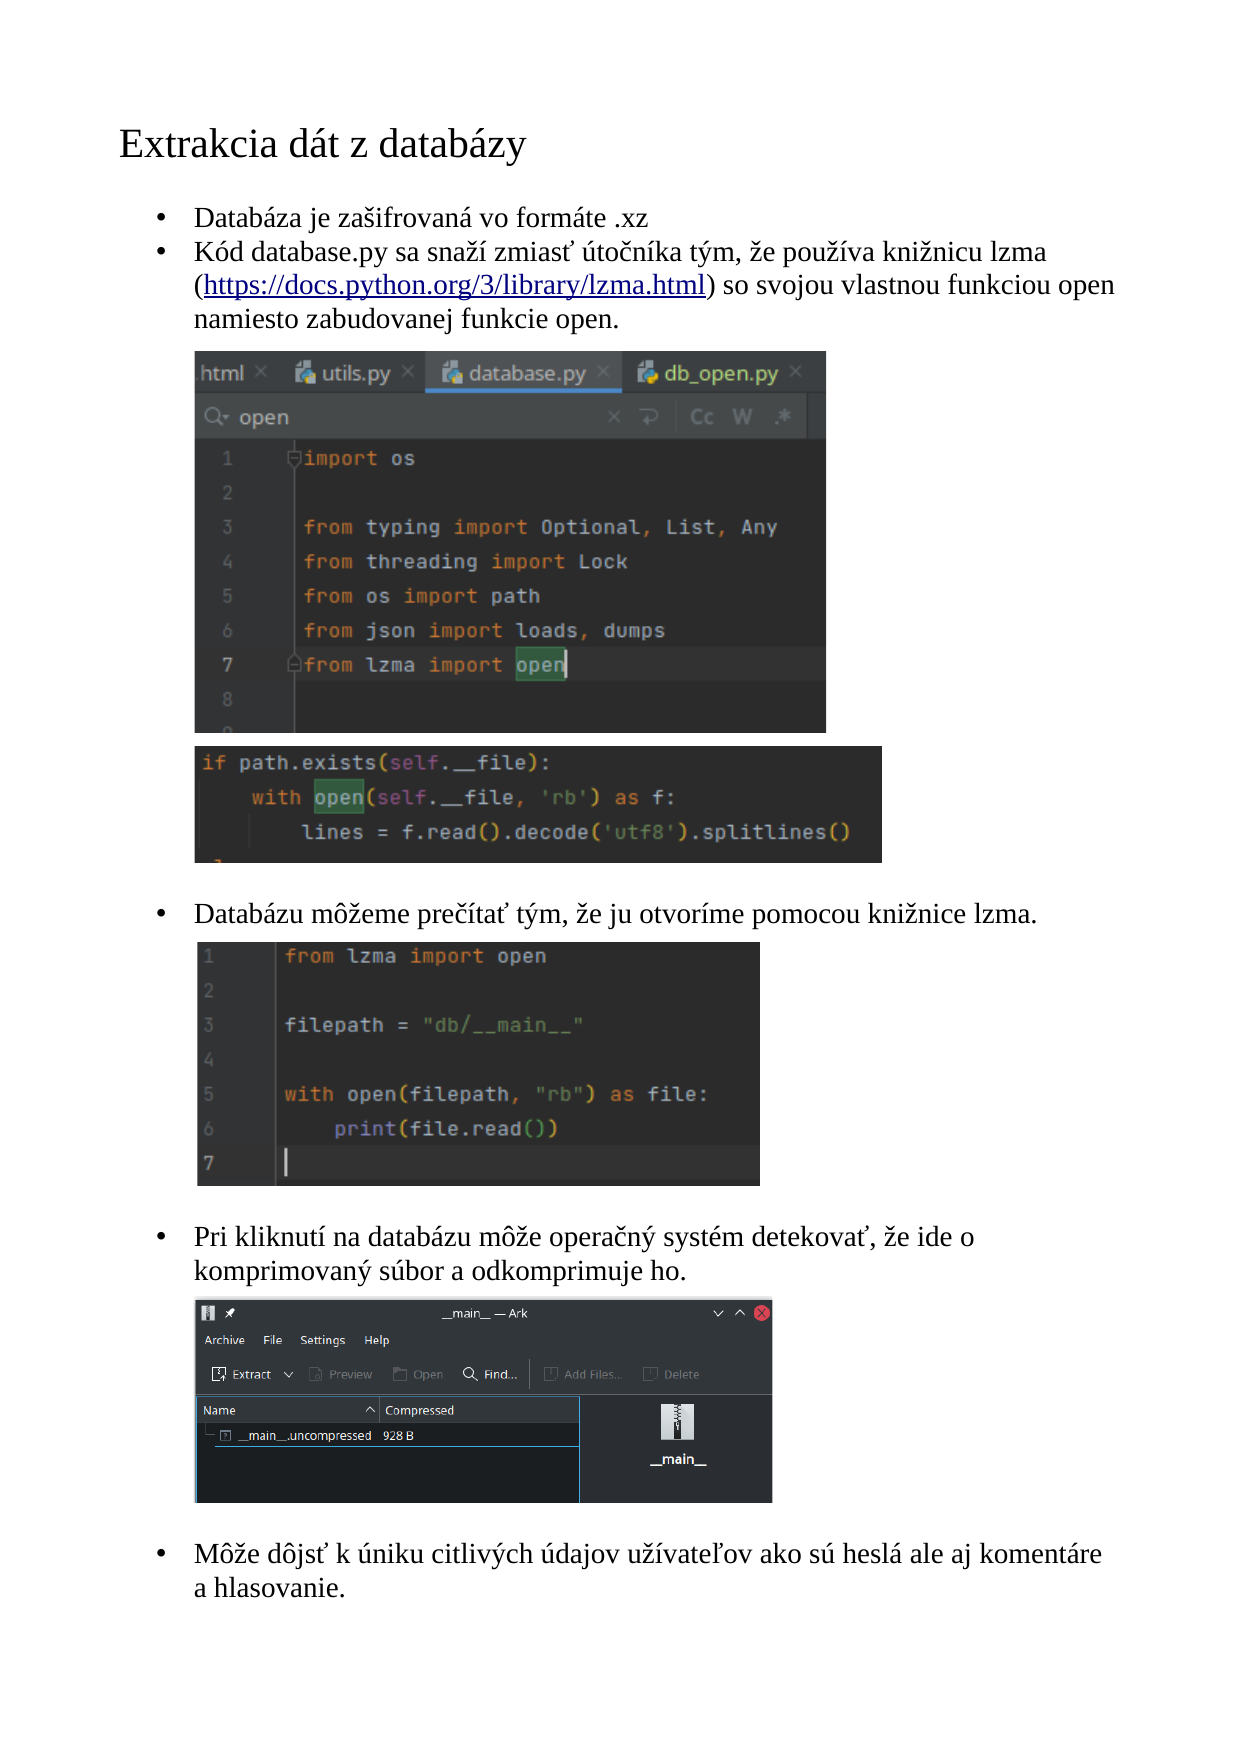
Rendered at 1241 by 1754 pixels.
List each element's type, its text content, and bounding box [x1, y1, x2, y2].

picture [197, 942, 760, 1186]
picture [194, 351, 827, 733]
text Extrakcia dát z databázy [118, 118, 1122, 166]
list Databázu môžeme prečítať tým, že ju otvoríme pomocou knižnice lzma. [156, 896, 1122, 929]
picture [194, 746, 882, 863]
list Môže dôjsť k úniku citlivých údajov užívateľov ako sú heslá ale aj komentáre a hlasovanie. [156, 1536, 1122, 1603]
list Databáza je zašifrovaná vo formáte .xz [156, 200, 1122, 234]
list Kód database.py sa snaží zmiasť útočníka tým, že používa knižnicu lzma (https://docs.python.org/3/library/lzma.html) so svojou vlastnou funkciou open namiesto zabudovanej funkcie open. [156, 234, 1122, 334]
picture [193, 1296, 773, 1503]
list Pri kliknutí na databázu môže operačný systém detekovať, že ide o komprimovaný súbor a odkomprimuje ho. [156, 1219, 1122, 1286]
